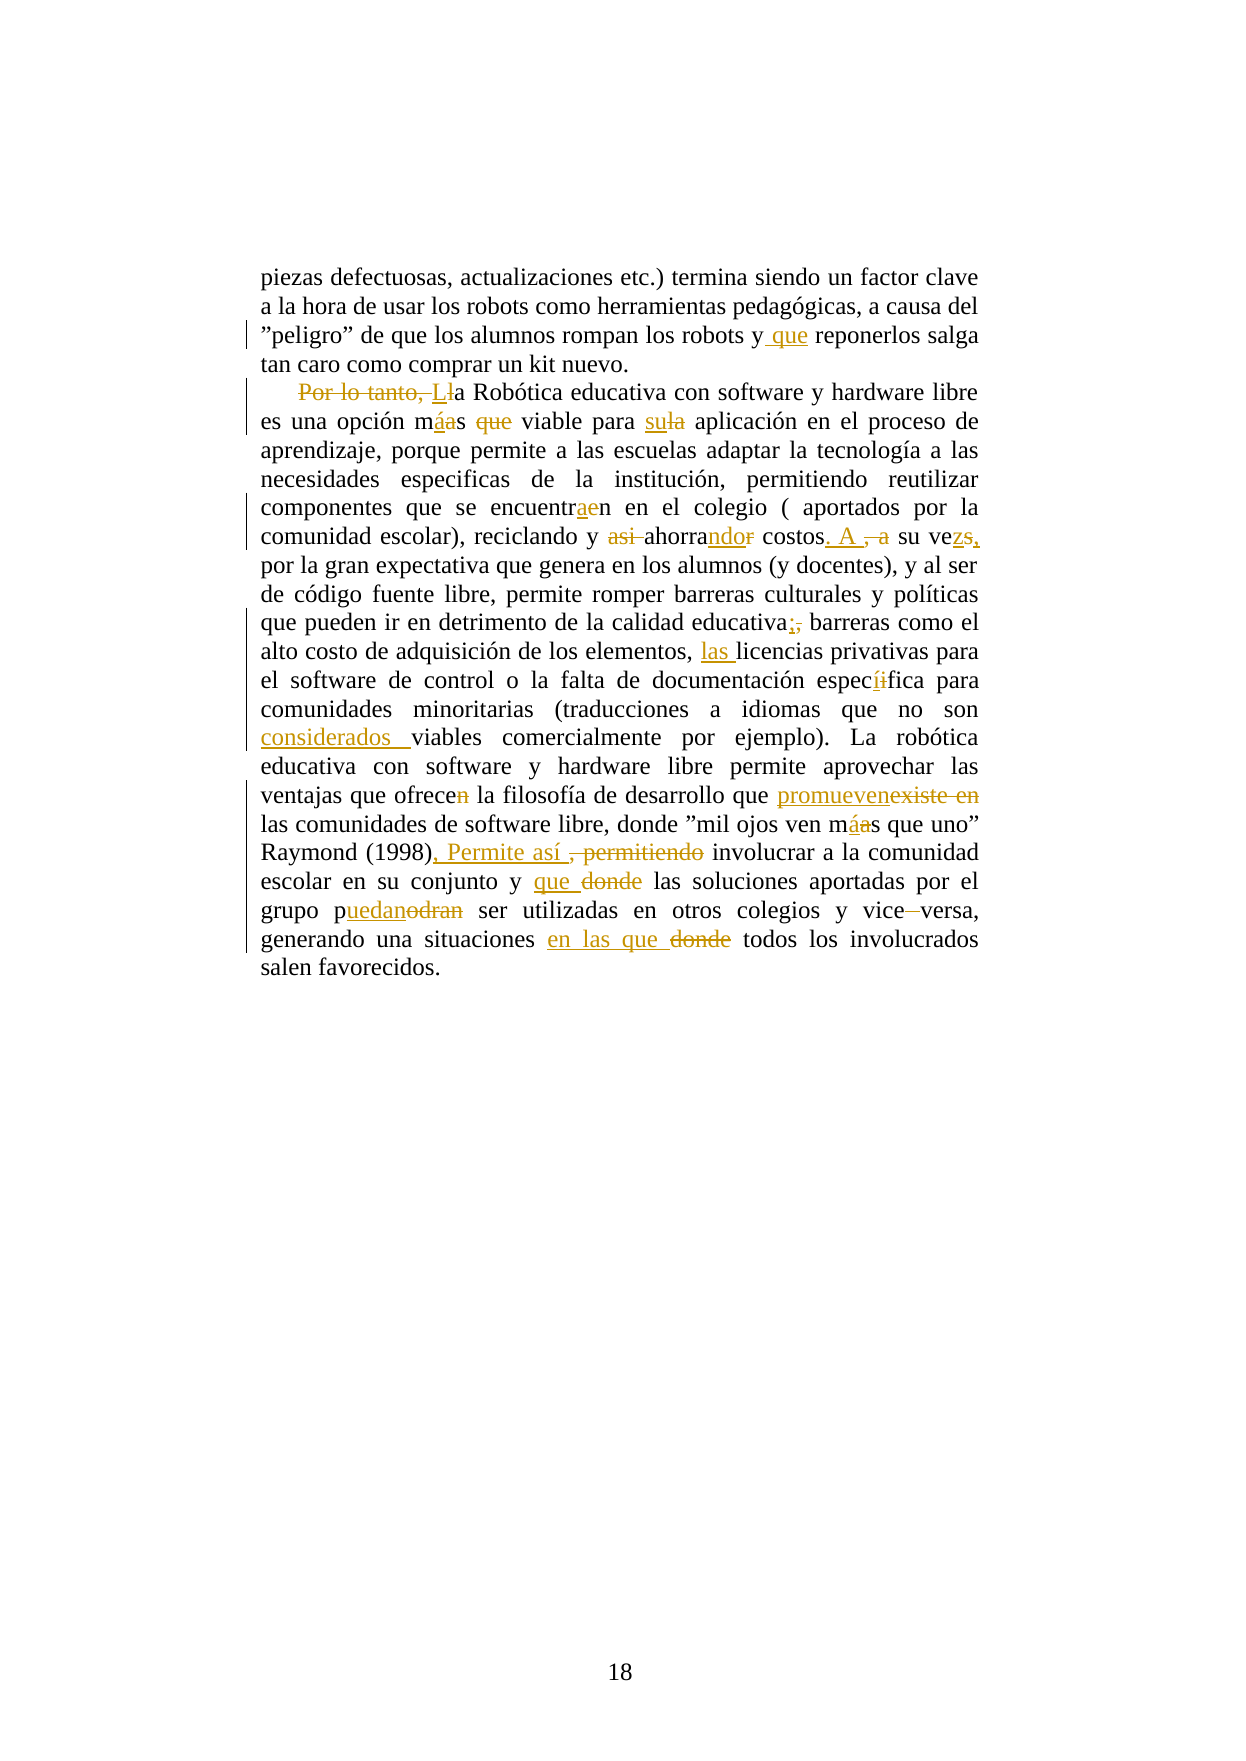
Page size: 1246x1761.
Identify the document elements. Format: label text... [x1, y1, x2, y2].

text Uno de los mayores problemas de la implementación de la robótica en el aula, es la gran carga de contenido técnico que debe afrontar el docente para poder trabajar con su currícula. En consecuencia, varios fabricantes diseñaron Kits para el uso de robótica con fines educativos, sin embargo estos kits suelen ser extremadamente caros y, por lo tanto, restrictivos para su utilización masiva en las escuelas. El coste operativo de implementar un kit de robótica comercial puede ser prohibitivo para colegios de bajos ingresos, pero también el costo de mantenimiento (reparación y remplazo de piezas defectuosas, actualizaciones etc.) termina siendo un factor clave a la hora de usar los robots como herramientas pedagógicas, a causa del ”peligro” de que los alumnos rompan los robots y que reponerlos salga tan caro como comprar un kit nuevo. [260, 262, 979, 377]
text La Robótica educativa con software y hardware libre es una opción más viable para su aplicación en el proceso de aprendizaje, porque permite a las escuelas adaptar la tecnología a las necesidades especificas de la institución, permitiendo reutilizar componentes que se encuentran en el colegio ( aportados por la comunidad escolar), reciclando y ahorrando costos. A su vez, por la gran expectativa que genera en los alumnos (y docentes), y al ser de código fuente libre, permite romper barreras culturales y políticas que pueden ir en detrimento de la calidad educativa; barreras como el alto costo de adquisición de los elementos, las licencias privativas para el software de control o la falta de documentación específica para comunidades minoritarias (traducciones a idiomas que no son considerados viables comercialmente por ejemplo). La robótica educativa con software y hardware libre permite aprovechar las ventajas que ofrece la filosofía de desarrollo que promueven las comunidades de software libre, donde ”mil ojos ven más que uno” Raymond (1998), Permite así involucrar a la comunidad escolar en su conjunto y que las soluciones aportadas por el grupo puedan ser utilizadas en otros colegios y viceversa, generando una situaciones en las que todos los involucrados salen favorecidos. [260, 377, 979, 981]
